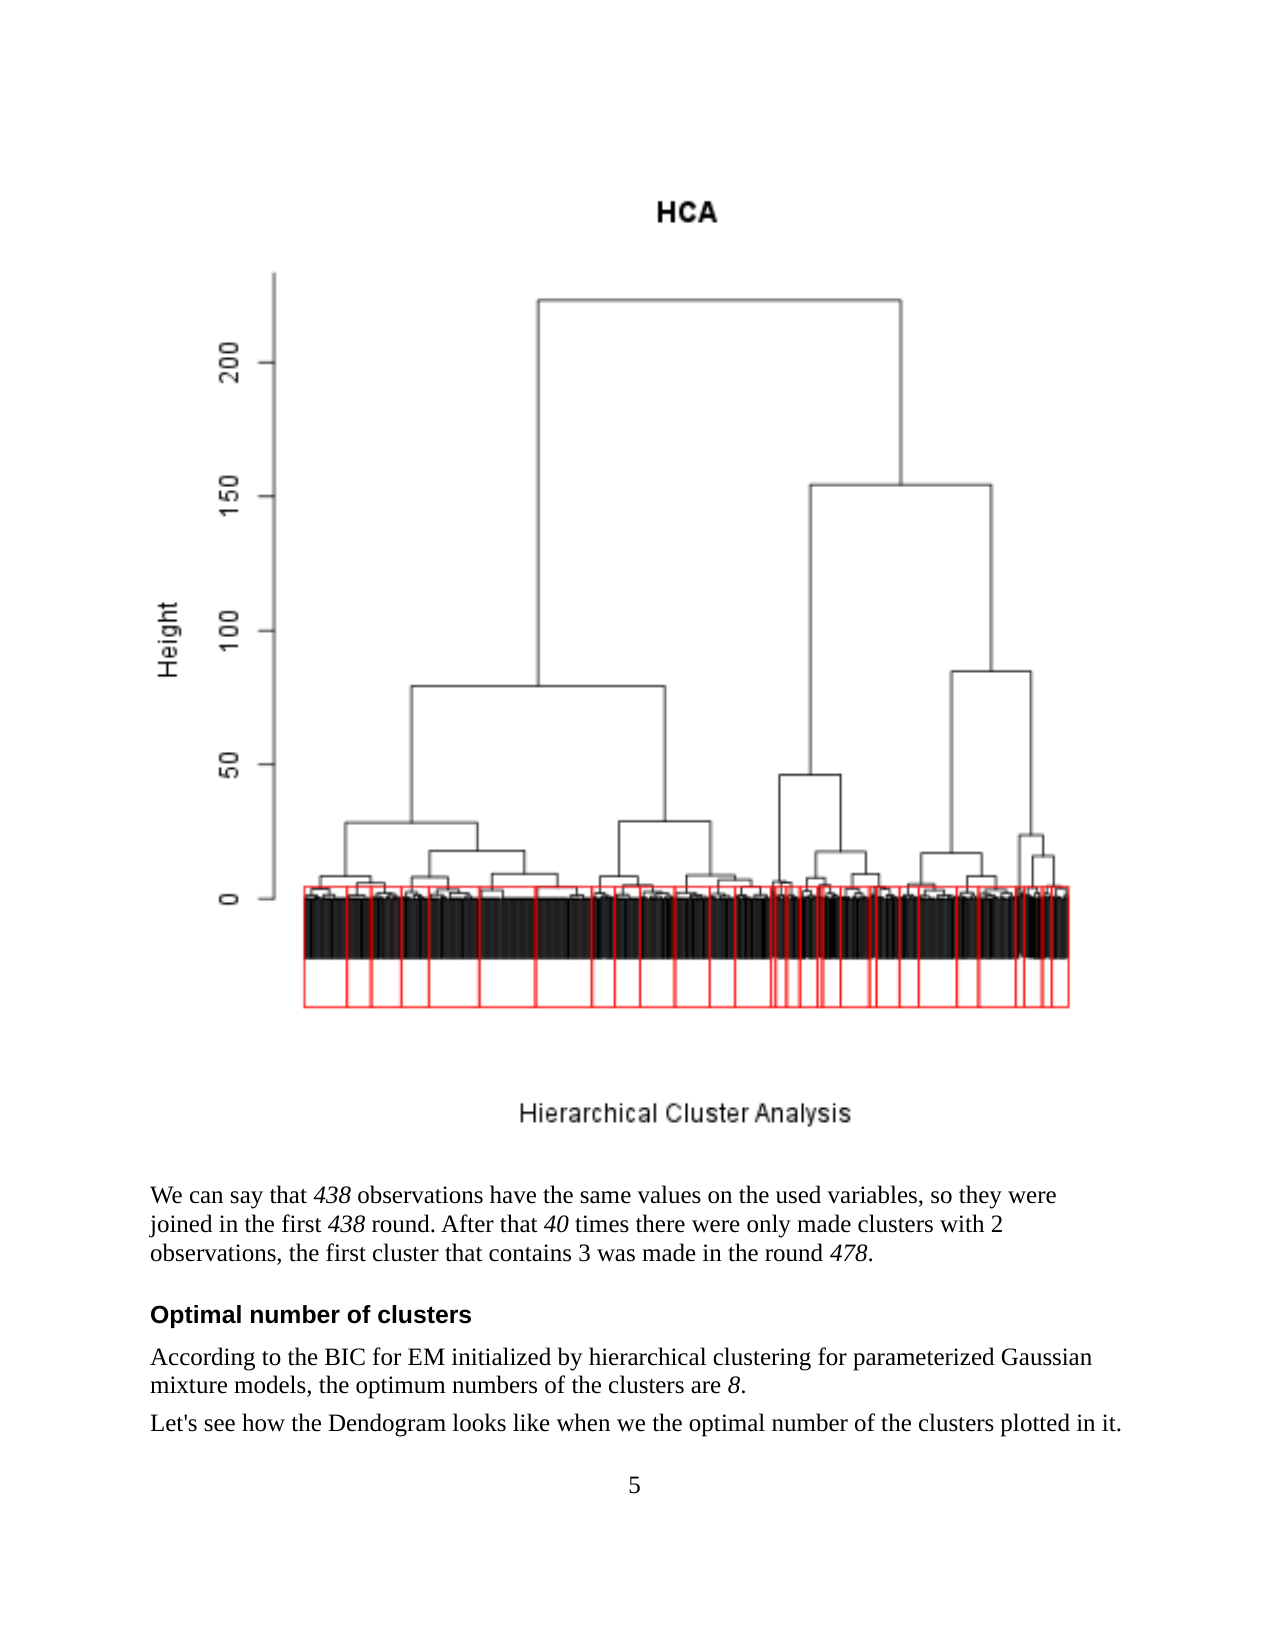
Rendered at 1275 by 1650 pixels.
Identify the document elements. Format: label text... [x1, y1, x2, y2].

picture [150, 150, 1163, 1163]
subtitle Optimal number of clusters [150, 1301, 1125, 1329]
text According to the BIC for EM initialized by hierarchical clustering for parameterized Gaussian mixture models, the optimum numbers of the clusters are 8. [150, 1342, 1125, 1399]
text We can say that 438 observations have the same values on the used variables, so they were joined in the first 438 round. After that 40 times there were only made clusters with 2 observations, the first cluster that contains 3 was made in the round 478. [150, 1180, 1125, 1267]
text Let's see how the Dendogram looks like when we the optimal number of the clusters plotted in it. [150, 1408, 1125, 1437]
